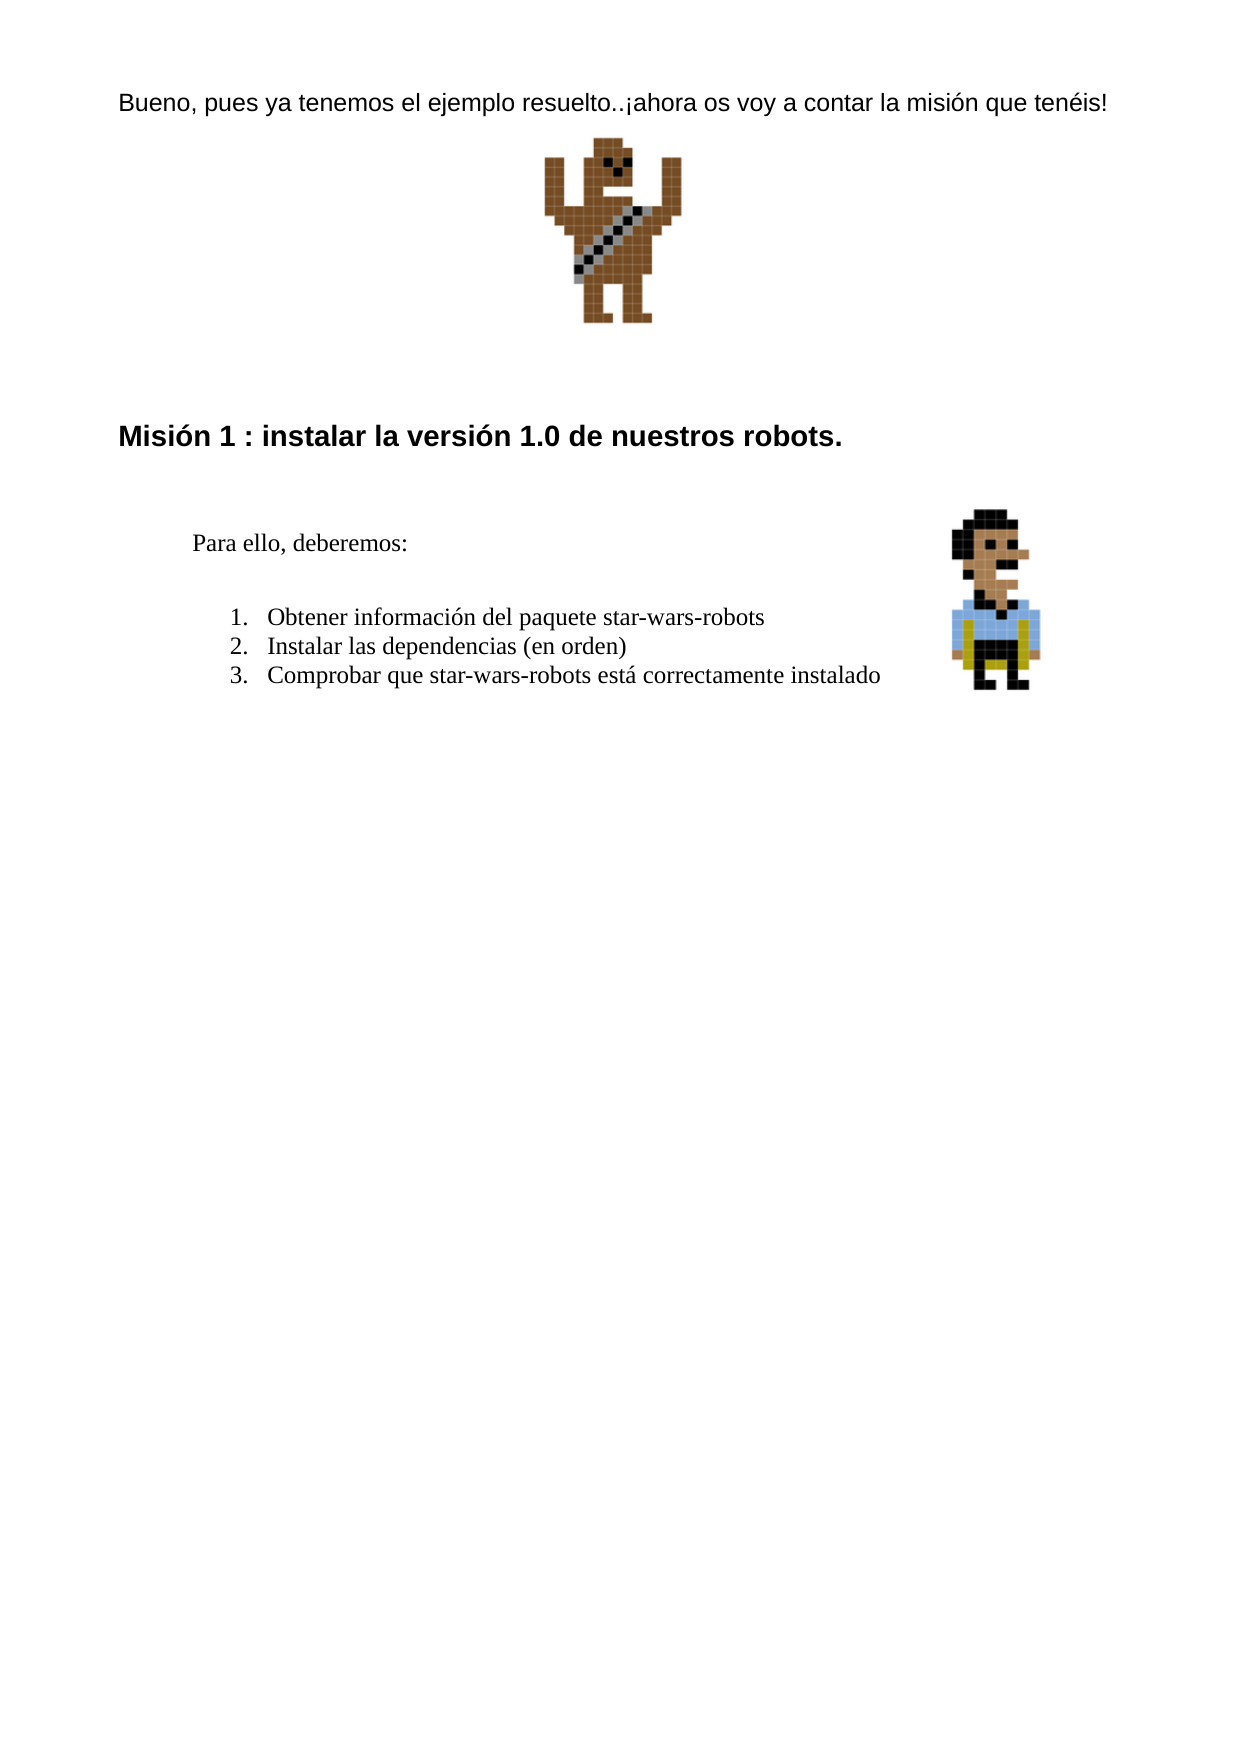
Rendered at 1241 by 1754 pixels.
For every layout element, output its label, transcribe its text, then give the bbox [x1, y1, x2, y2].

list [1053, 660, 1122, 688]
list Obtener información del paquete star-wars-robots [229, 602, 946, 631]
picture [946, 494, 1053, 692]
picture [543, 131, 685, 337]
list Comprobar que star-wars-robots está correctamente instalado [229, 660, 946, 688]
list Instalar las dependencias (en orden) [229, 631, 946, 660]
list [1053, 602, 1122, 631]
text [1053, 516, 1122, 559]
list [1053, 631, 1122, 660]
text Bueno, pues ya tenemos el ejemplo resuelto..¡ahora os voy a contar la misión que tenéis! [118, 88, 1122, 117]
text Para ello, deberemos: [118, 516, 946, 559]
subtitle Misión 1 : instalar la versión 1.0 de nuestros robots. [118, 419, 1122, 452]
